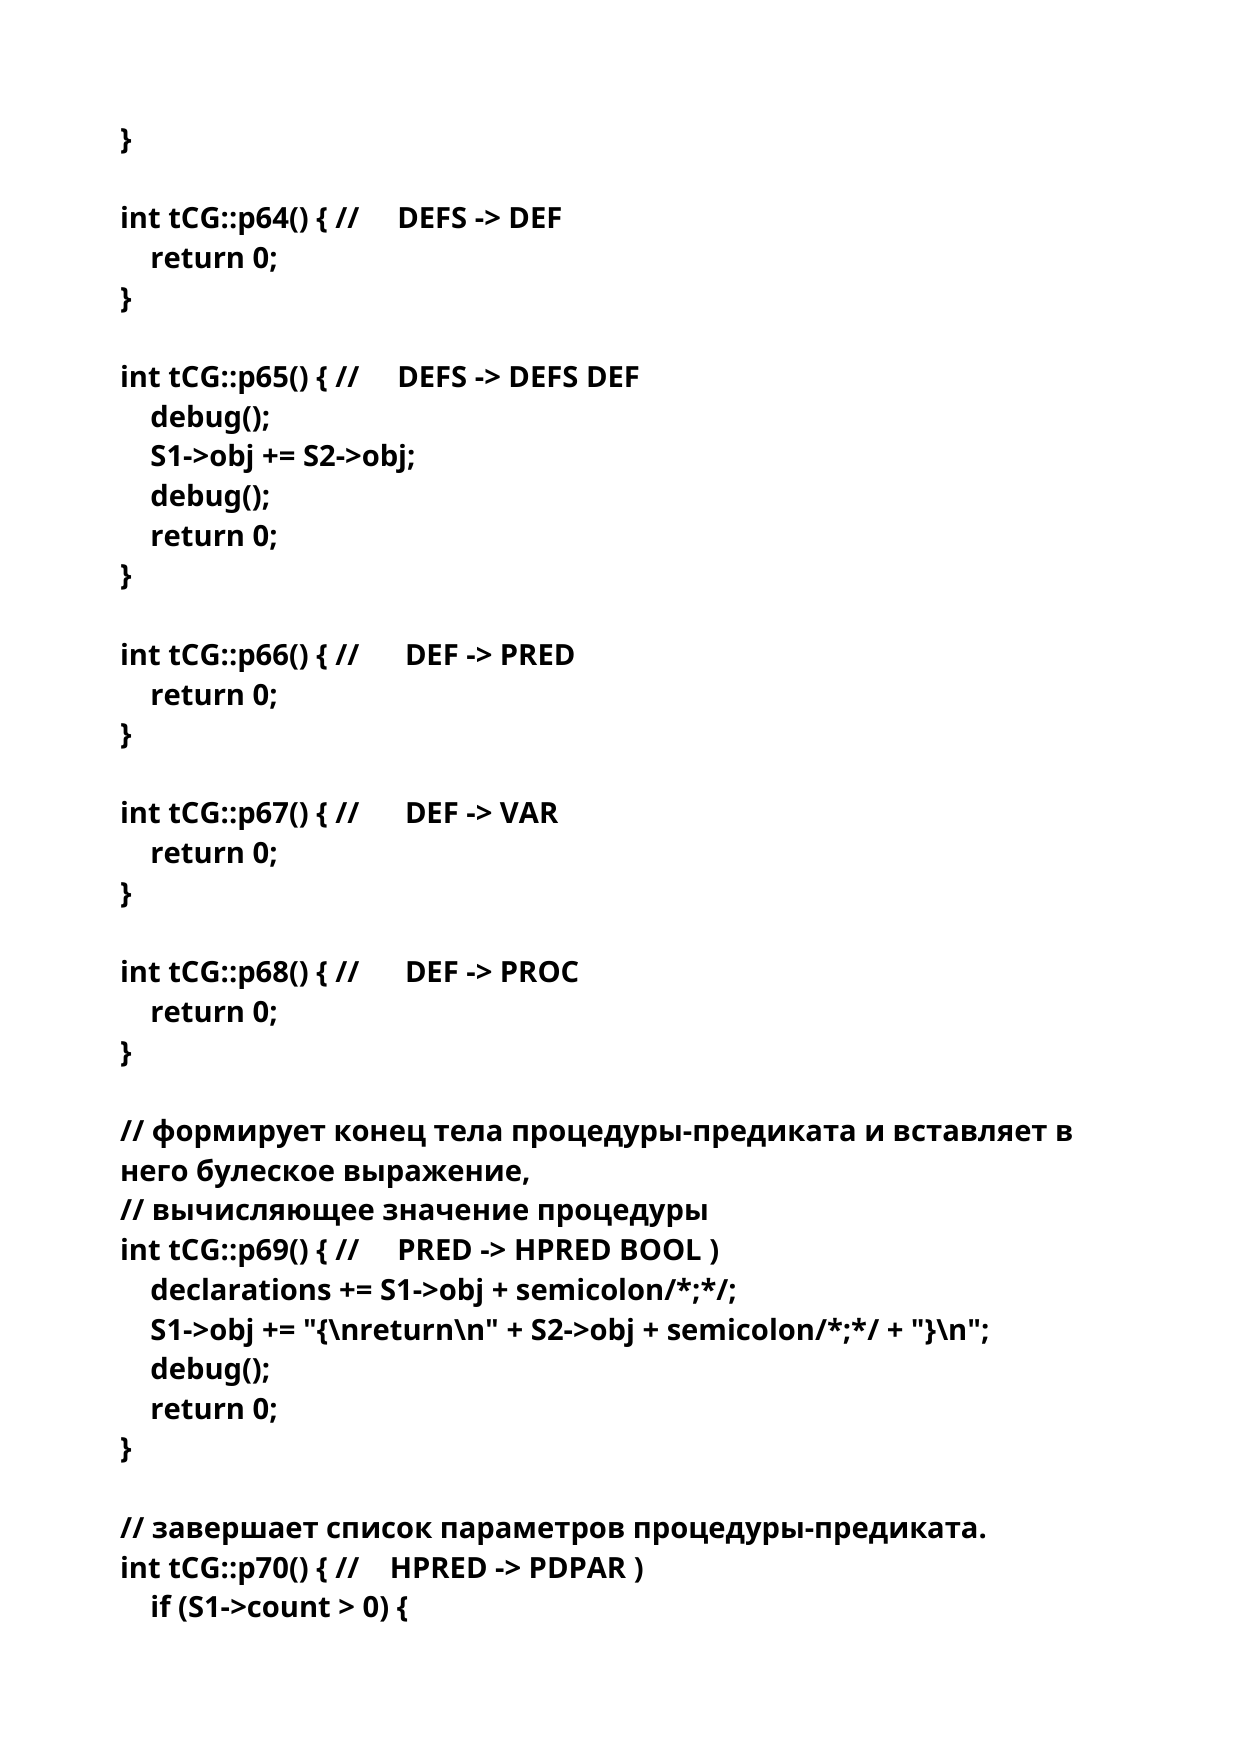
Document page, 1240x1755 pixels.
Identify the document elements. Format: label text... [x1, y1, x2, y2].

text return 0; [120, 674, 1120, 713]
text int tCG::p68() { // DEF -> PROC [120, 952, 1120, 991]
text // завершает список параметров процедуры-предиката. [120, 1507, 1120, 1547]
text return 0; [120, 515, 1120, 555]
text } [120, 118, 1120, 158]
text int tCG::p65() { // DEFS -> DEFS DEF [120, 356, 1120, 396]
text return 0; [120, 832, 1120, 872]
text } [120, 277, 1120, 317]
text int tCG::p66() { // DEF -> PRED [120, 634, 1120, 674]
text return 0; [120, 237, 1120, 277]
text // вычисляющее значение процедуры [120, 1190, 1120, 1229]
text debug(); [120, 475, 1120, 515]
text debug(); [120, 1348, 1120, 1388]
text return 0; [120, 1388, 1120, 1428]
text int tCG::p70() { // HPRED -> PDPAR ) [120, 1547, 1120, 1587]
text int tCG::p64() { // DEFS -> DEF [120, 197, 1120, 237]
text S1->obj += S2->obj; [120, 436, 1120, 475]
text } [120, 1428, 1120, 1467]
text } [120, 713, 1120, 753]
text int tCG::p67() { // DEF -> VAR [120, 793, 1120, 832]
text int tCG::p69() { // PRED -> HPRED BOOL ) [120, 1229, 1120, 1269]
text } [120, 1031, 1120, 1071]
text return 0; [120, 991, 1120, 1031]
text if (S1->count > 0) { [120, 1587, 1120, 1626]
text } [120, 872, 1120, 912]
text S1->obj += "{\nreturn\n" + S2->obj + semicolon/*;*/ + "}\n"; [120, 1309, 1120, 1348]
text declarations += S1->obj + semicolon/*;*/; [120, 1269, 1120, 1309]
text } [120, 555, 1120, 594]
text debug(); [120, 396, 1120, 436]
text // формирует конец тела процедуры-предиката и вставляет в него булеское выражение, [120, 1110, 1120, 1190]
